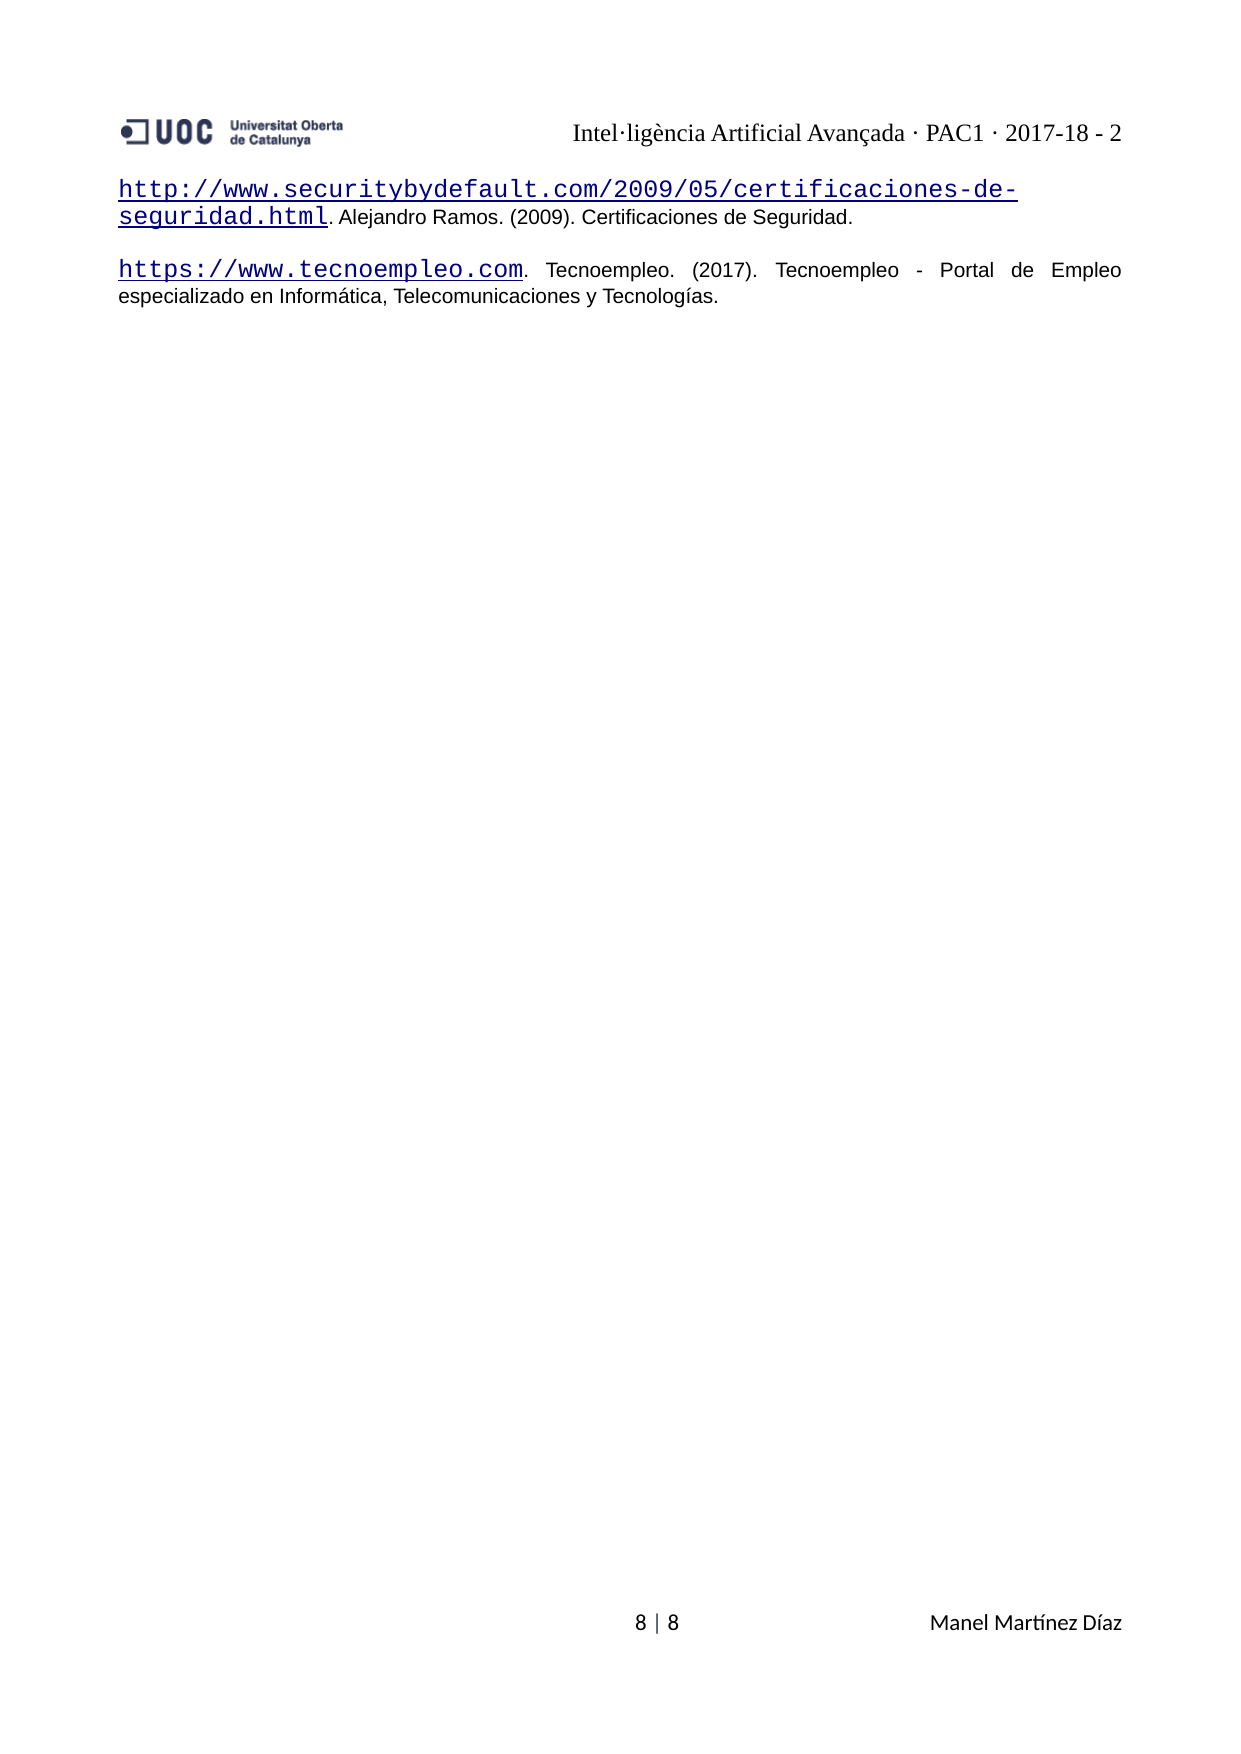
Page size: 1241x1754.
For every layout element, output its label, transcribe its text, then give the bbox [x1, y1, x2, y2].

picture [121, 119, 343, 147]
text https://www.tecnoempleo.com. Tecnoempleo. (2017). Tecnoempleo - Portal de Empleo especializado en Informática, Telecomunicaciones y Tecnologías. [118, 256, 1122, 309]
text http://www.securitybydefault.com/2009/05/certificaciones-de-seguridad.html. Alejandro Ramos. (2009). Certificaciones de Seguridad. [118, 176, 1122, 229]
